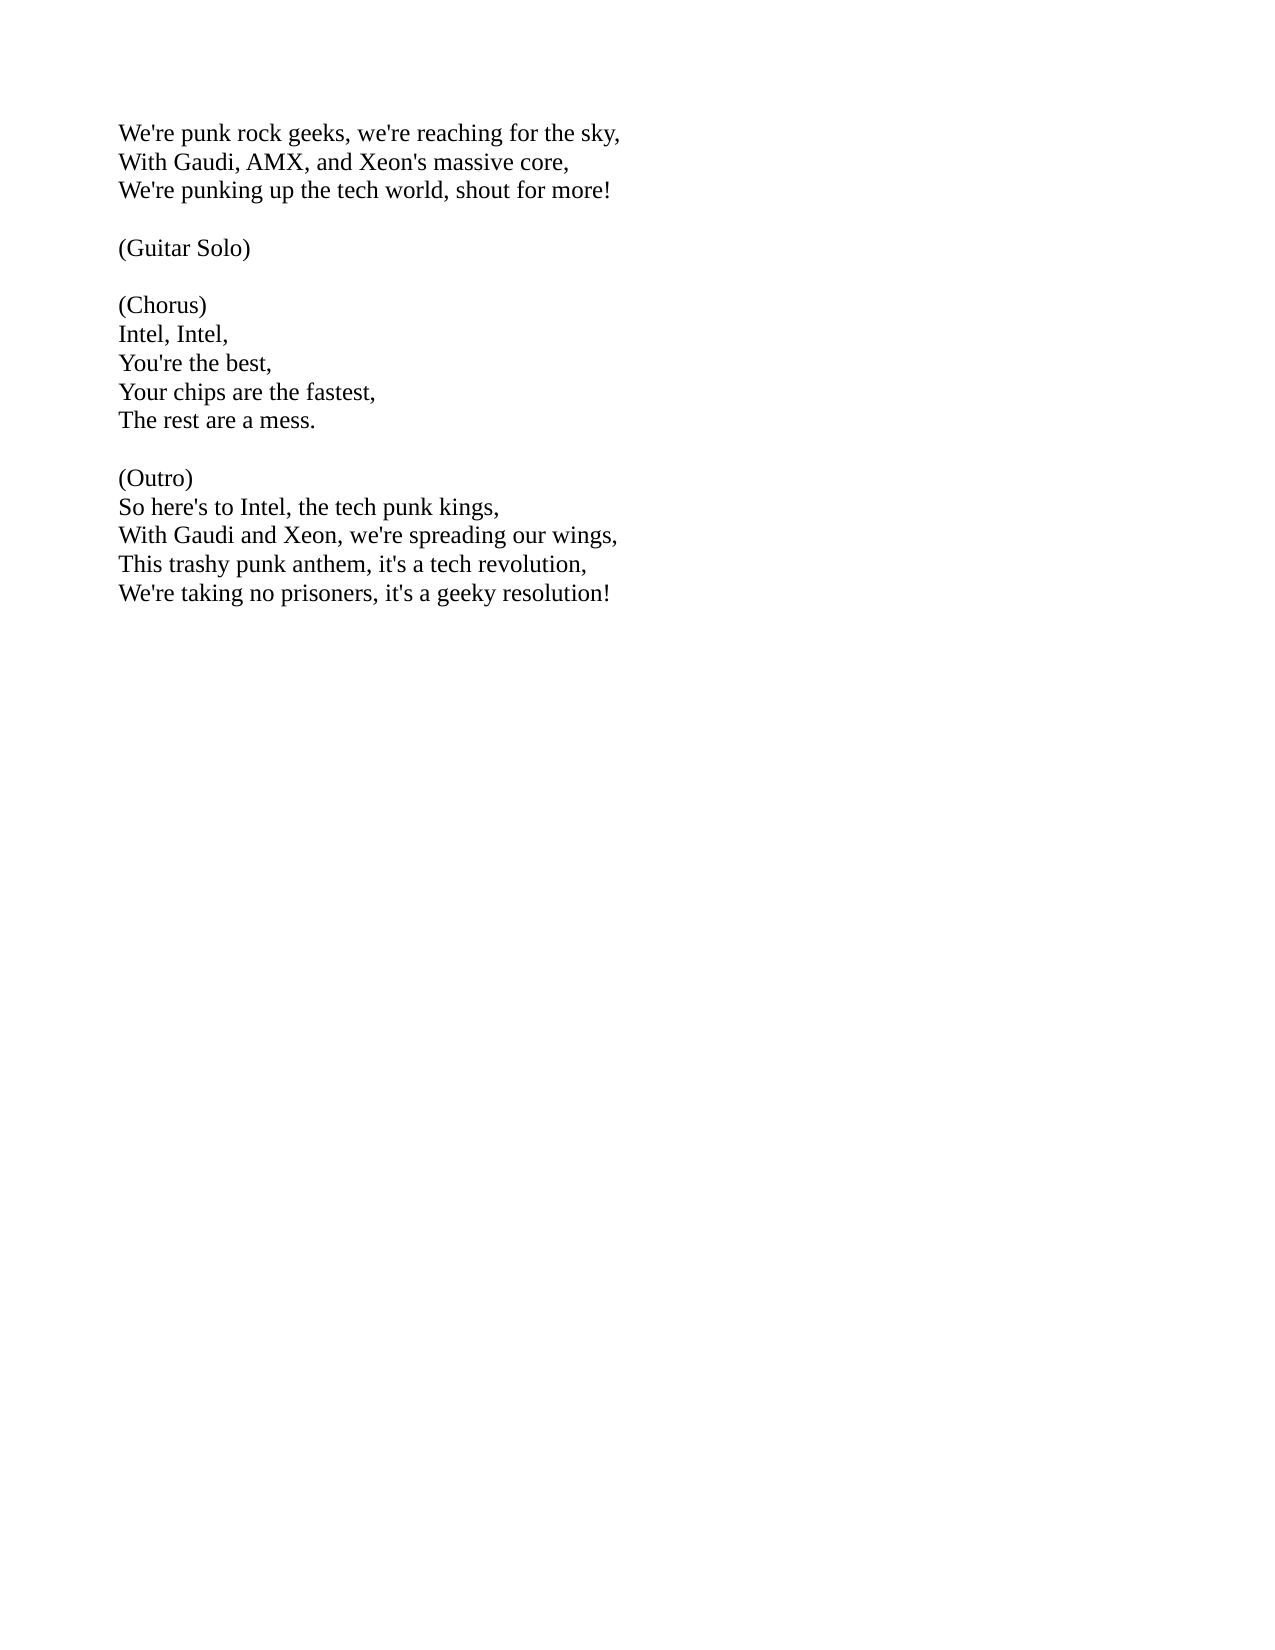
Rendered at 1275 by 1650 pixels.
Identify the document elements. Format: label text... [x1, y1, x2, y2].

text So here's to Intel, the tech punk kings, [118, 492, 1157, 521]
text You're the best, [118, 348, 1157, 377]
text We're punking up the tech world, shout for more! [118, 176, 1157, 204]
text (Outro) [118, 463, 1157, 492]
text (Guitar Solo) [118, 233, 1157, 262]
text The rest are a mess. [118, 406, 1157, 434]
text With Gaudi, AMX, and Xeon's massive core, [118, 147, 1157, 176]
text With Gaudi and Xeon, we're spreading our wings, [118, 521, 1157, 549]
text We're punk rock geeks, we're reaching for the sky, [118, 118, 1157, 147]
text Your chips are the fastest, [118, 377, 1157, 406]
text We're taking no prisoners, it's a geeky resolution! [118, 578, 1157, 607]
text Intel, Intel, [118, 319, 1157, 348]
text This trashy punk anthem, it's a tech revolution, [118, 549, 1157, 578]
text (Chorus) [118, 291, 1157, 319]
